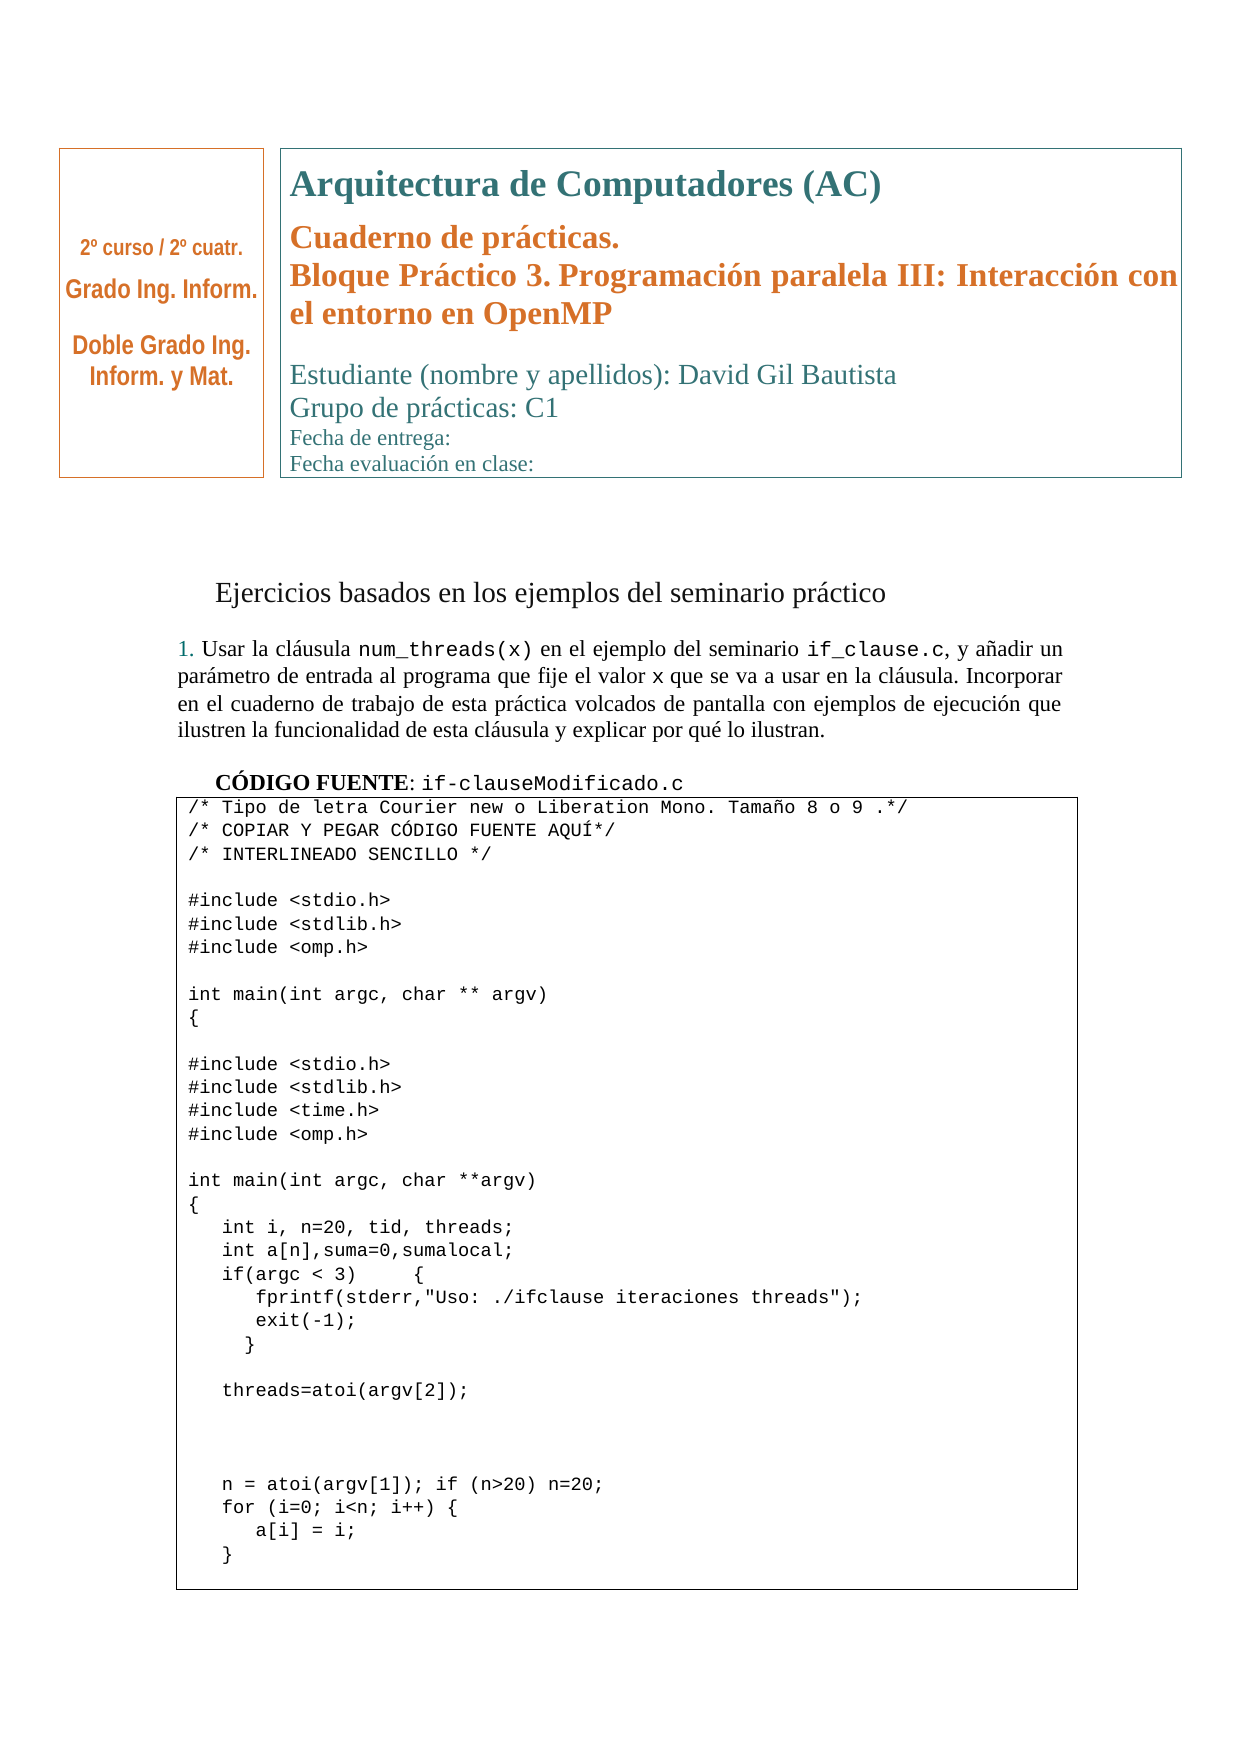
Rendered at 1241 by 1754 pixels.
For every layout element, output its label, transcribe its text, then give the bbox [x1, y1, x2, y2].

table_header 2º curso / 2º cuatr. Grado Ing. Inform. Doble Grado Ing. Inform. y Mat. [60, 149, 263, 477]
table_header /* Tipo de letra Courier new o Liberation Mono. Tamaño 8 o 9 .*/ /* COPIAR Y PEGAR CÓDIGO FUENTE AQUÍ*/ /* INTERLINEADO SENCILLO */ #include <stdio.h> #include <stdlib.h> #include <omp.h> int main(int argc, char ** argv) { #include <stdio.h> #include <stdlib.h> #include <time.h> #include <omp.h> int main(int argc, char **argv) { int i, n=20, tid, threads; int a[n],suma=0,sumalocal; if(argc < 3) { fprintf(stderr,"Uso: ./ifclause iteraciones threads"); exit(-1); } threads=atoi(argv[2]); n = atoi(argv[1]); if (n>20) n=20; for (i=0; i<n; i++) { a[i] = i; } [177, 798, 1077, 1589]
subtitle Ejercicios basados en los ejemplos del seminario práctico [177, 575, 1063, 608]
list 1. Usar la cláusula num_threads(x) en el ejemplo del seminario if_clause.c, y añadir un parámetro de entrada al programa que fije el valor x que se va a usar en la cláusula. Incorporar en el cuaderno de trabajo de esta práctica volcados de pantalla con ejemplos de ejecución que ilustren la funcionalidad de esta cláusula y explicar por qué lo ilustran. [177, 635, 1063, 743]
text CÓDIGO FUENTE: if-clauseModificado.c [215, 769, 1063, 797]
table_header Arquitectura de Computadores (AC) Cuaderno de prácticas. Bloque Práctico 3. Programación paralela III: Interacción con el entorno en OpenMP Estudiante (nombre y apellidos): David Gil Bautista Grupo de prácticas: C1 Fecha de entrega: Fecha evaluación en clase: [281, 149, 1181, 477]
table_header [264, 148, 280, 477]
